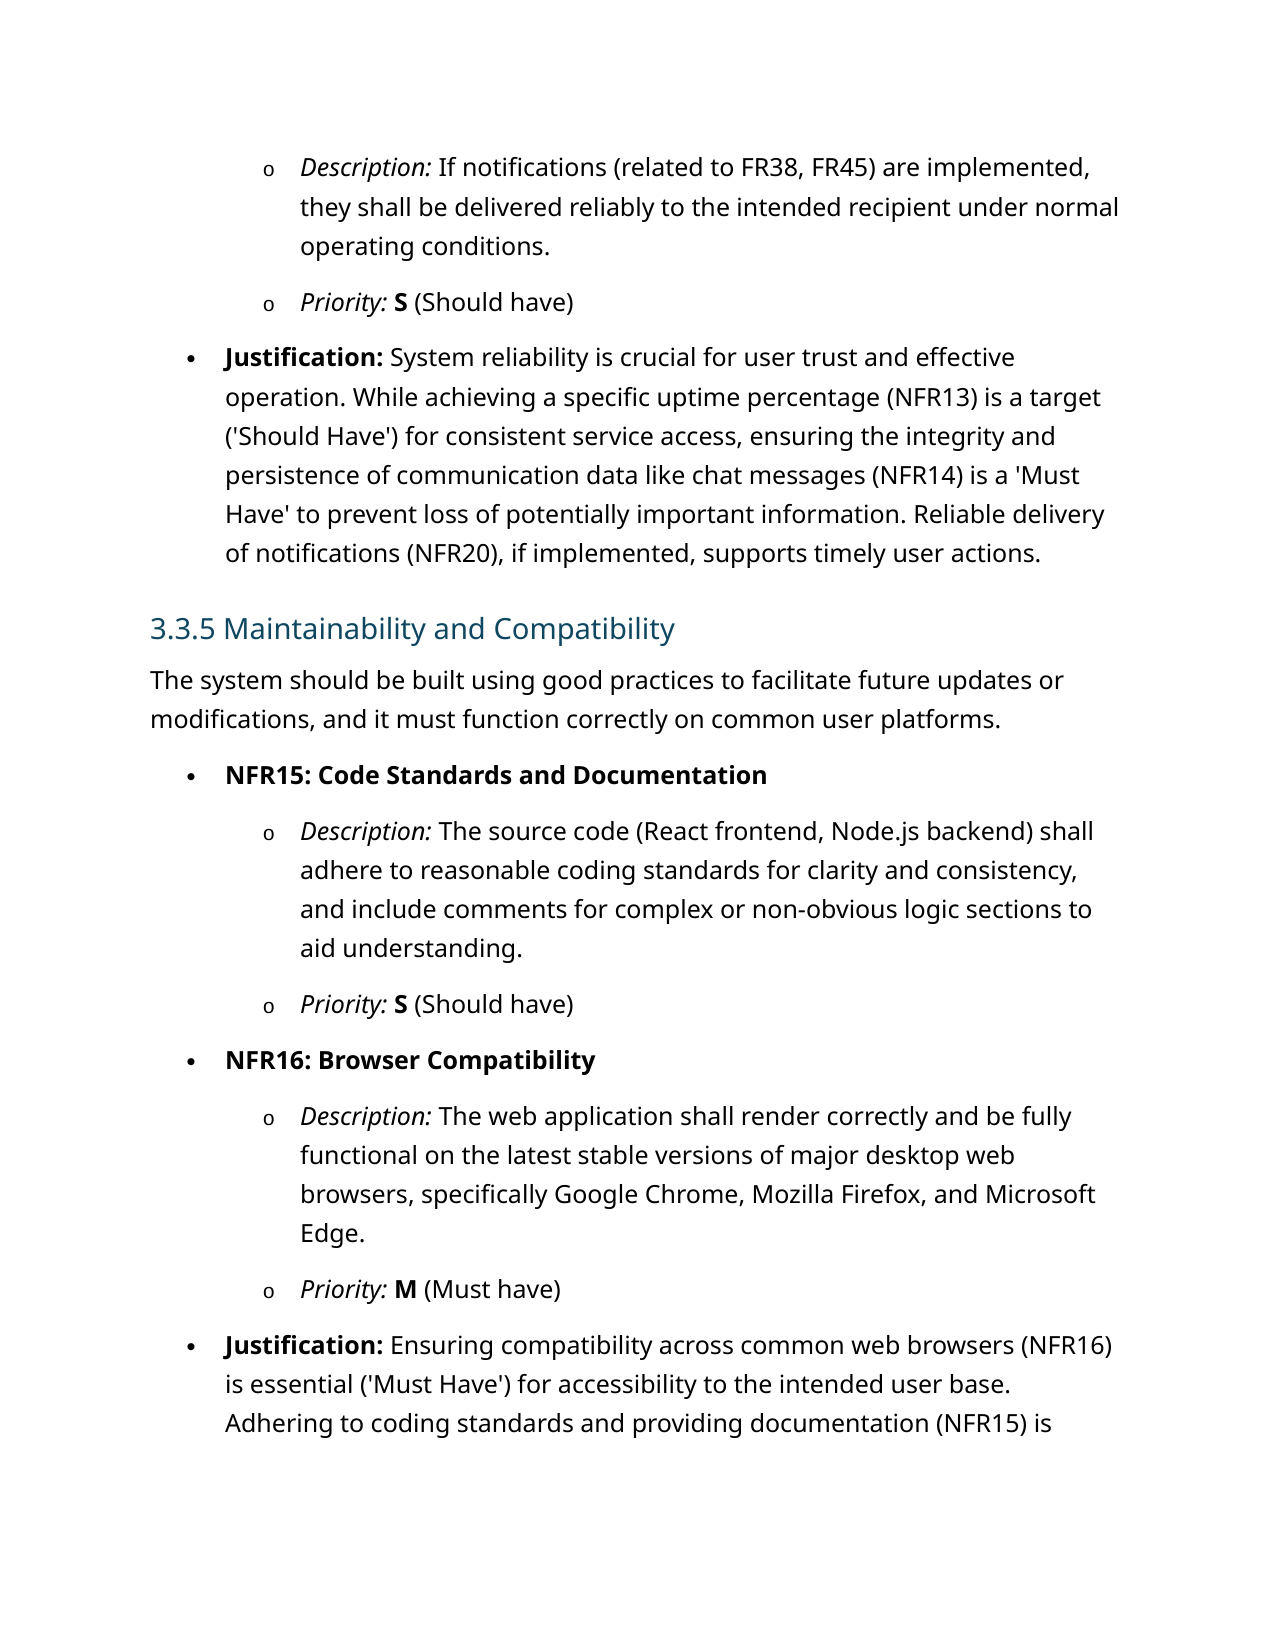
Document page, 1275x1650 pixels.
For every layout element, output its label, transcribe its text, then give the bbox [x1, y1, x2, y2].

text The system should be built using good practices to facilitate future updates or modifications, and it must function correctly on common user platforms. [150, 662, 1125, 736]
list NFR16: Browser Compatibility [187, 1042, 1125, 1076]
list Priority: S (Should have) [262, 284, 1125, 318]
list Description: The source code (React frontend, Node.js backend) shall adhere to reasonable coding standards for clarity and consistency, and include comments for complex or non-obvious logic sections to aid understanding. [262, 813, 1125, 965]
list Justification: Ensuring compatibility across common web browsers (NFR16) is essential ('Must Have') for accessibility to the intended user base. Adhering to coding standards and providing documentation (NFR15) is [187, 1327, 1125, 1440]
list NFR15: Code Standards and Documentation [187, 757, 1125, 791]
list Description: The web application shall render correctly and be fully functional on the latest stable versions of major desktop web browsers, specifically Google Chrome, Mozilla Firefox, and Microsoft Edge. [262, 1098, 1125, 1250]
list Priority: S (Should have) [262, 986, 1125, 1021]
list Justification: System reliability is crucial for user trust and effective operation. While achieving a specific uptime percentage (NFR13) is a target ('Should Have') for consistent service access, ensuring the integrity and persistence of communication data like chat messages (NFR14) is a 'Must Have' to prevent loss of potentially important information. Reliable delivery of notifications (NFR20), if implemented, supports timely user actions. [187, 340, 1125, 570]
list Priority: M (Must have) [262, 1271, 1125, 1306]
subtitle 3.3.5 Maintainability and Compatibility [150, 608, 1125, 648]
list Description: If notifications (related to FR38, FR45) are implemented, they shall be delivered reliably to the intended recipient under normal operating conditions. [262, 150, 1125, 262]
